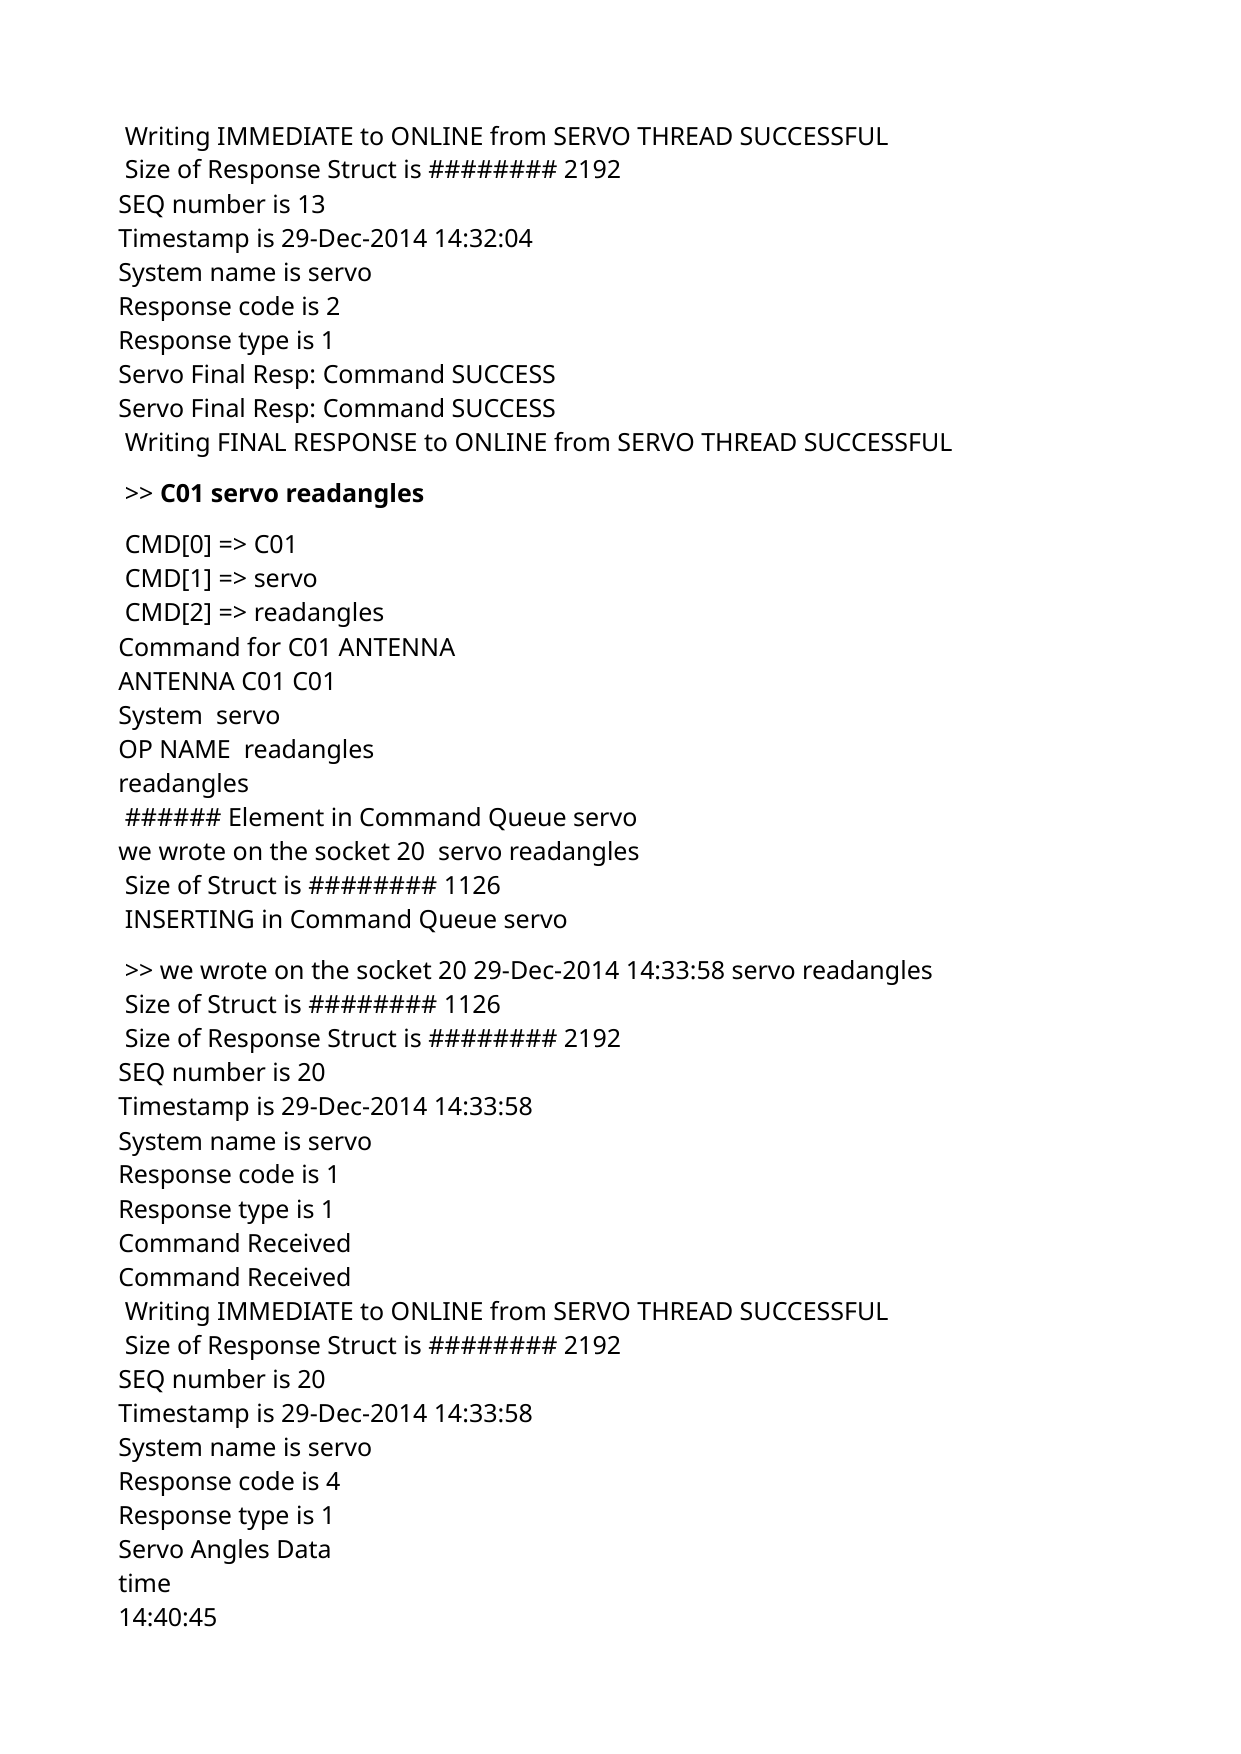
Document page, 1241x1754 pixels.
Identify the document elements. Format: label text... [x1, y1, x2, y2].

text 14:40:45 [118, 1600, 1122, 1634]
text CMD[0] => C01 [118, 527, 1122, 561]
text Size of Response Struct is ######## 2192 [118, 1327, 1122, 1362]
text System servo [118, 697, 1122, 731]
text Size of Struct is ######## 1126 [118, 987, 1122, 1021]
text ANTENNA C01 C01 [118, 663, 1122, 697]
text >> C01 servo readangles [118, 476, 1122, 510]
text Response type is 1 [118, 322, 1122, 357]
text Writing IMMEDIATE to ONLINE from SERVO THREAD SUCCESSFUL [118, 118, 1122, 152]
text Servo Final Resp: Command SUCCESS [118, 357, 1122, 391]
text Servo Final Resp: Command SUCCESS [118, 391, 1122, 425]
text Size of Response Struct is ######## 2192 [118, 152, 1122, 186]
text Response code is 2 [118, 288, 1122, 322]
text CMD[2] => readangles [118, 595, 1122, 629]
text Size of Response Struct is ######## 2192 [118, 1021, 1122, 1055]
text INSERTING in Command Queue servo [118, 902, 1122, 936]
text SEQ number is 13 [118, 186, 1122, 220]
text Writing FINAL RESPONSE to ONLINE from SERVO THREAD SUCCESSFUL [118, 425, 1122, 459]
text SEQ number is 20 [118, 1362, 1122, 1396]
text Writing IMMEDIATE to ONLINE from SERVO THREAD SUCCESSFUL [118, 1293, 1122, 1327]
text ###### Element in Command Queue servo [118, 799, 1122, 833]
text System name is servo [118, 1430, 1122, 1464]
text readangles [118, 765, 1122, 799]
text Command Received [118, 1225, 1122, 1259]
text Command Received [118, 1259, 1122, 1293]
text Response code is 4 [118, 1464, 1122, 1498]
text CMD[1] => servo [118, 561, 1122, 595]
text Response type is 1 [118, 1498, 1122, 1532]
text Size of Struct is ######## 1126 [118, 868, 1122, 902]
text Servo Angles Data [118, 1532, 1122, 1566]
text >> we wrote on the socket 20 29-Dec-2014 14:33:58 servo readangles [118, 953, 1122, 987]
text SEQ number is 20 [118, 1055, 1122, 1089]
text Timestamp is 29-Dec-2014 14:33:58 [118, 1089, 1122, 1123]
text Timestamp is 29-Dec-2014 14:32:04 [118, 220, 1122, 254]
text OP NAME readangles [118, 731, 1122, 765]
text time [118, 1566, 1122, 1600]
text System name is servo [118, 1123, 1122, 1157]
text Response type is 1 [118, 1191, 1122, 1225]
text Timestamp is 29-Dec-2014 14:33:58 [118, 1396, 1122, 1430]
text System name is servo [118, 254, 1122, 288]
text Response code is 1 [118, 1157, 1122, 1191]
text we wrote on the socket 20 servo readangles [118, 833, 1122, 868]
text Command for C01 ANTENNA [118, 629, 1122, 663]
